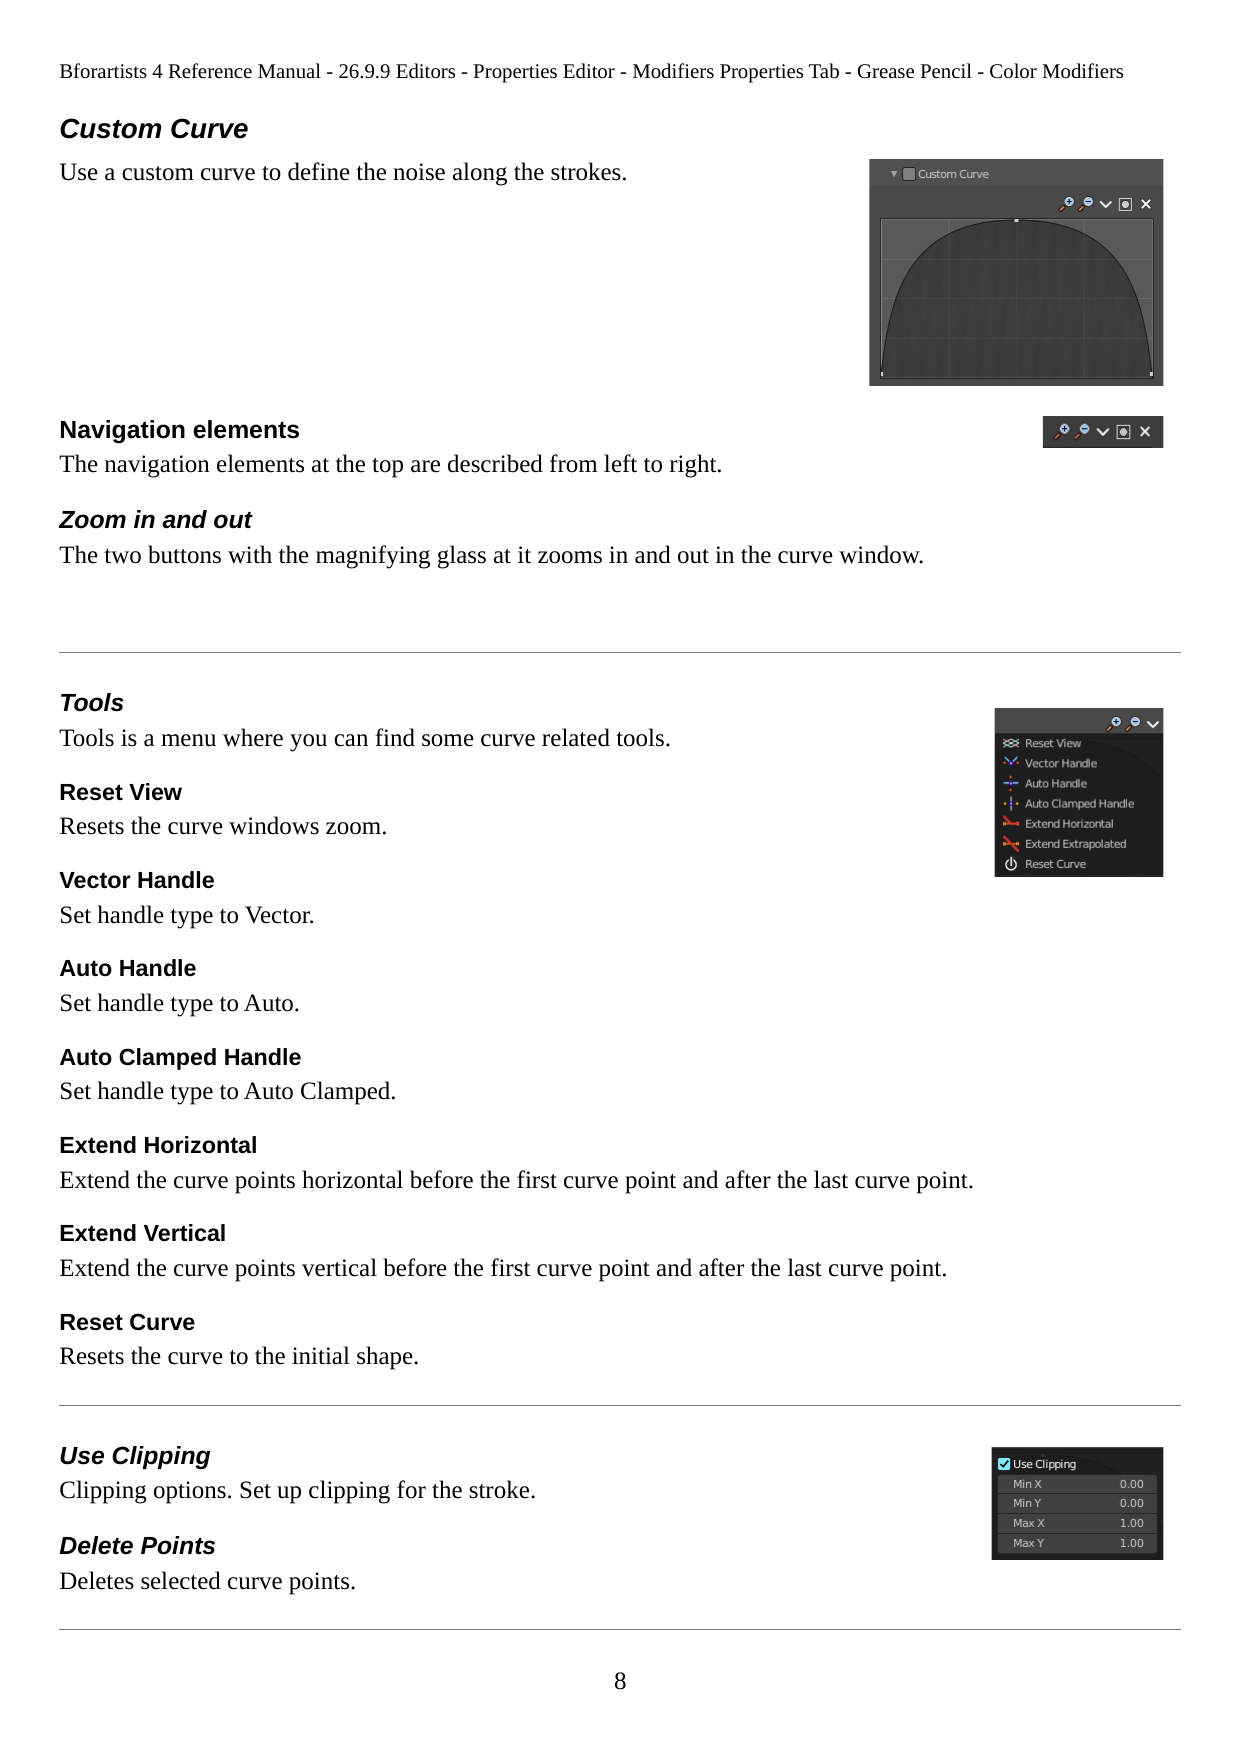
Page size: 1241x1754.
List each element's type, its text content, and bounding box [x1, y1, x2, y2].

subtitle Extend Vertical [59, 1220, 1181, 1247]
subtitle Extend Horizontal [59, 1132, 1181, 1158]
subtitle Navigation elements [59, 415, 1181, 443]
text The navigation elements at the top are described from left to right. [59, 449, 1181, 478]
picture [869, 159, 1164, 386]
subtitle Reset Curve [59, 1308, 1181, 1335]
text Tools is a menu where you can find some curve related tools. [59, 723, 994, 752]
text Set handle type to Vector. [59, 900, 1181, 928]
picture [991, 1447, 1164, 1560]
subtitle Auto Clamped Handle [59, 1043, 1181, 1070]
text Use a custom curve to define the noise along the strokes. [59, 157, 1181, 186]
subtitle Use Clipping [59, 1441, 1181, 1469]
text Deletes selected curve points. [59, 1566, 1181, 1594]
picture [1042, 416, 1164, 448]
text Clipping options. Set up clipping for the stroke. [59, 1476, 991, 1504]
subtitle Tools [59, 688, 1181, 717]
subtitle Zoom in and out [59, 505, 1181, 533]
text Extend the curve points horizontal before the first curve point and after the last curve point. [59, 1165, 1181, 1193]
picture [994, 708, 1164, 877]
subtitle [1164, 1531, 1181, 1559]
text The two buttons with the magnifying glass at it zooms in and out in the curve window. [59, 540, 1181, 568]
text Set handle type to Auto Clamped. [59, 1076, 1181, 1105]
subtitle [1164, 778, 1181, 805]
text Set handle type to Auto. [59, 988, 1181, 1017]
subtitle Custom Curve [59, 113, 1181, 144]
subtitle Delete Points [59, 1531, 991, 1559]
text Resets the curve windows zoom. [59, 811, 994, 840]
subtitle Vector Handle [59, 867, 1181, 893]
text Resets the curve to the initial shape. [59, 1341, 1181, 1370]
text Extend the curve points vertical before the first curve point and after the last curve point. [59, 1253, 1181, 1282]
subtitle Auto Handle [59, 955, 1181, 982]
subtitle Reset View [59, 778, 994, 805]
